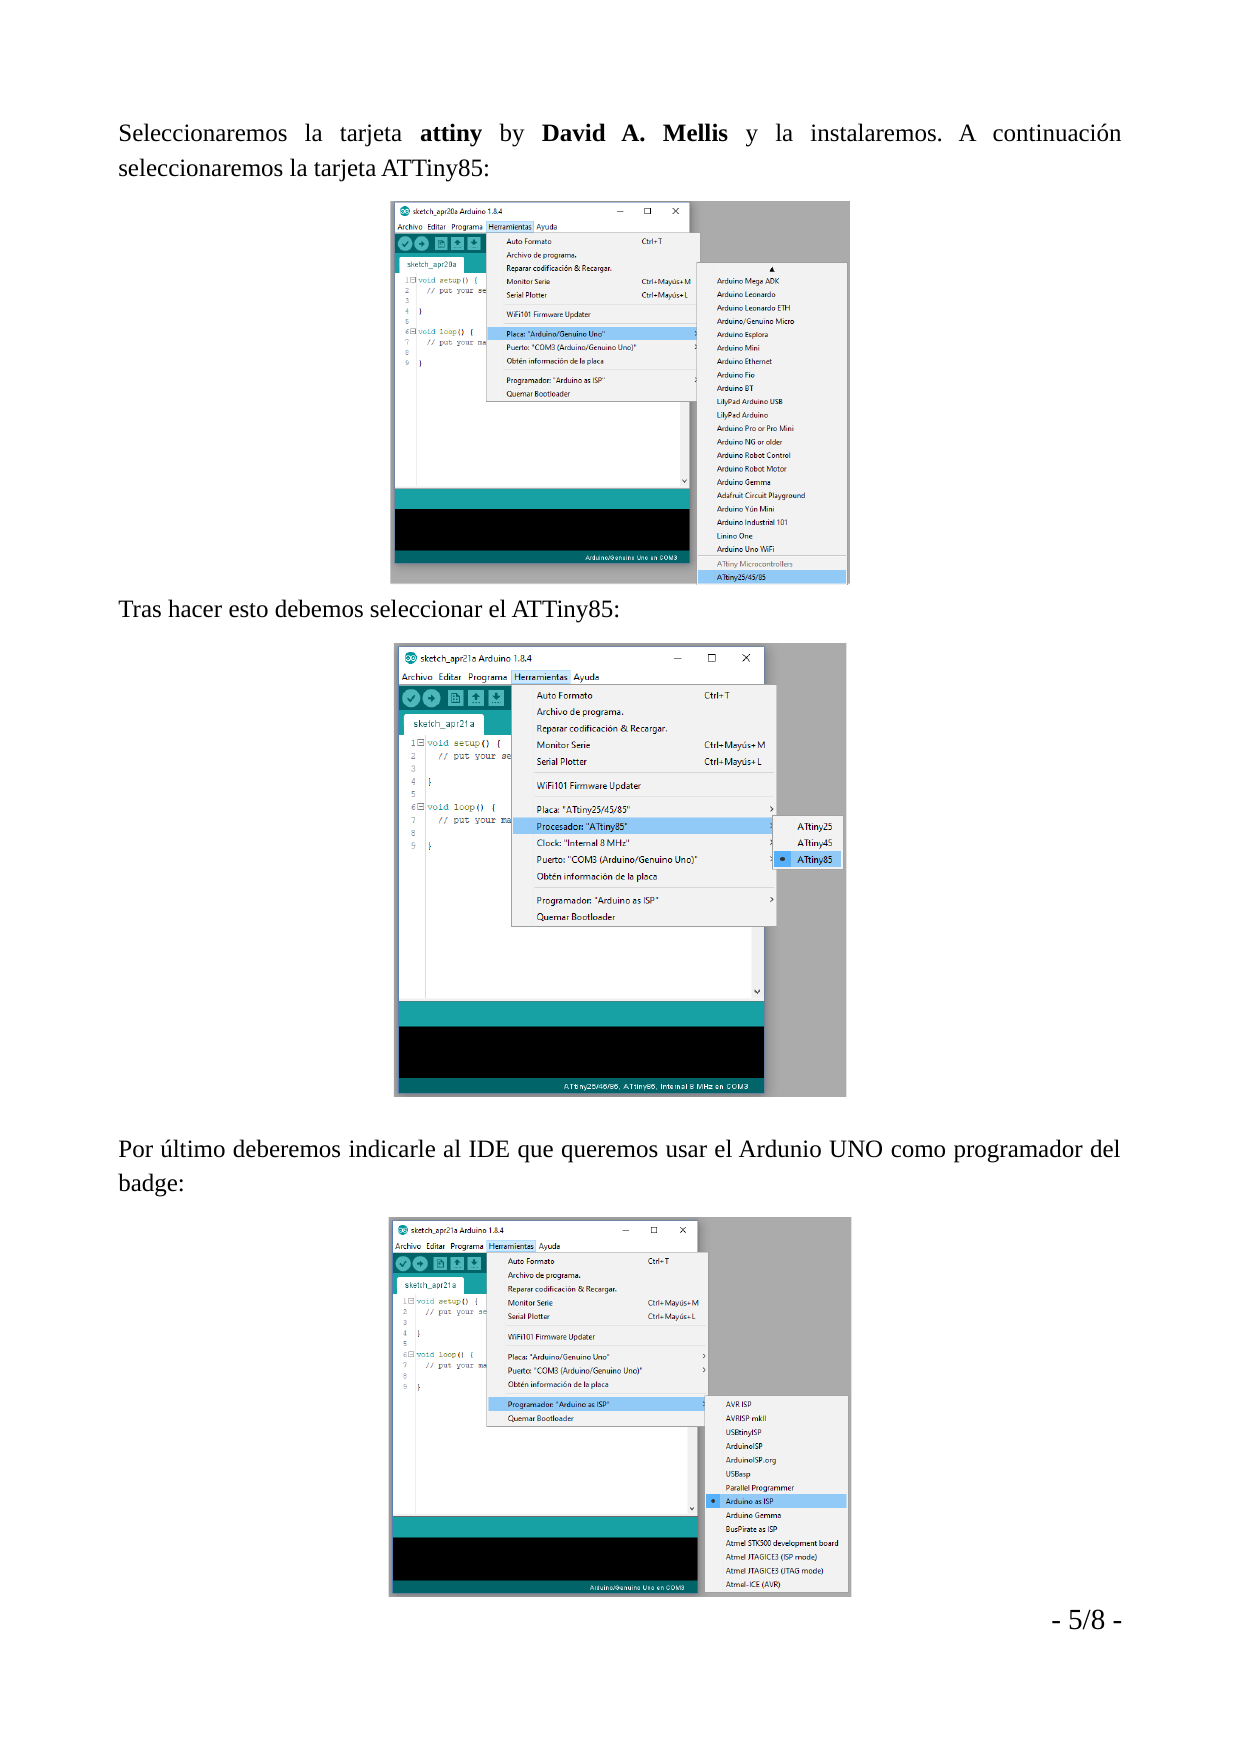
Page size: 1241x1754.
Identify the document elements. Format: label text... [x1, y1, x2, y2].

picture [388, 1217, 852, 1597]
text Tras hacer esto debemos seleccionar el ATTiny85: [118, 594, 1122, 623]
text Por último deberemos indicarle al IDE que queremos usar el Ardunio UNO como programador del badge: [118, 1134, 1122, 1197]
picture [393, 643, 847, 1097]
text Seleccionaremos la tarjeta attiny by David A. Mellis y la instalaremos. A continuación seleccionaremos la tarjeta ATTiny85: [118, 118, 1122, 181]
picture [390, 201, 850, 585]
